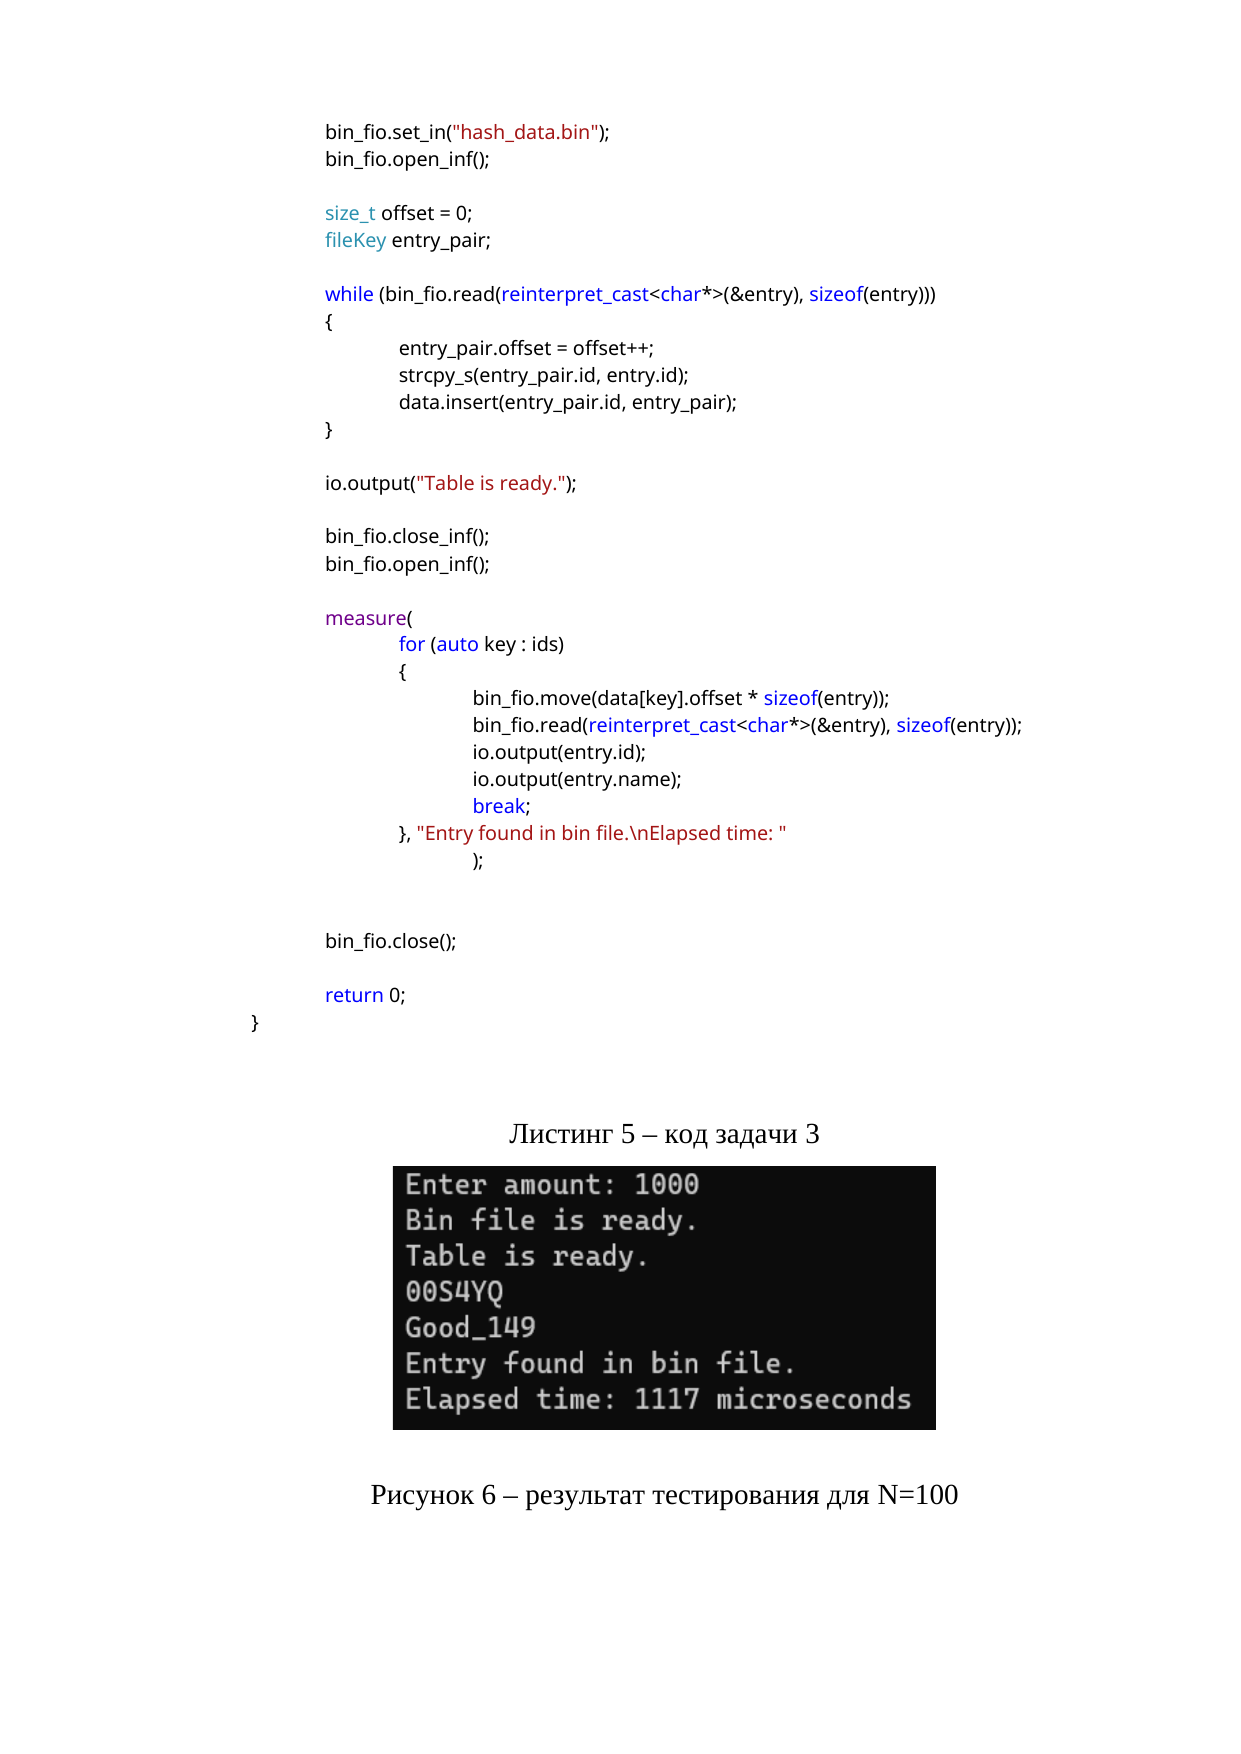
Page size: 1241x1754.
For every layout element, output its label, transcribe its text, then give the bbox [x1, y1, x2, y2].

text for (auto key : ids) [177, 631, 1152, 658]
text { [177, 658, 1152, 685]
text }, "Entry found in bin file.\nElapsed time: " [177, 819, 1152, 847]
text strcpy_s(entry_pair.id, entry.id); [177, 361, 1152, 388]
text bin_fio.close_inf(); [177, 523, 1152, 550]
text bin_fio.close(); [177, 927, 1152, 954]
text io.output(entry.name); [177, 766, 1152, 793]
text measure( [177, 604, 1152, 631]
text bin_fio.read(reinterpret_cast<char*>(&entry), sizeof(entry)); [177, 712, 1152, 739]
picture [392, 1166, 936, 1430]
text io.output(entry.id); [177, 739, 1152, 766]
text break; [177, 793, 1152, 819]
text bin_fio.open_inf(); [177, 145, 1152, 172]
text { [177, 307, 1152, 334]
text bin_fio.set_in("hash_data.bin"); [177, 118, 1152, 145]
text } [177, 1008, 1152, 1035]
text ); [177, 847, 1152, 873]
text entry_pair.offset = offset++; [177, 334, 1152, 361]
text size_t offset = 0; [177, 199, 1152, 226]
text while (bin_fio.read(reinterpret_cast<char*>(&entry), sizeof(entry))) [177, 280, 1152, 307]
text data.insert(entry_pair.id, entry_pair); [177, 388, 1152, 415]
text Листинг 5 – код задачи 3 [177, 1116, 1152, 1150]
text } [177, 415, 1152, 442]
text return 0; [177, 981, 1152, 1008]
text Рисунок 6 – результат тестирования для N=100 [177, 1477, 1152, 1511]
text bin_fio.move(data[key].offset * sizeof(entry)); [177, 685, 1152, 712]
text fileKey entry_pair; [177, 226, 1152, 253]
text io.output("Table is ready."); [177, 469, 1152, 496]
text bin_fio.open_inf(); [177, 550, 1152, 577]
